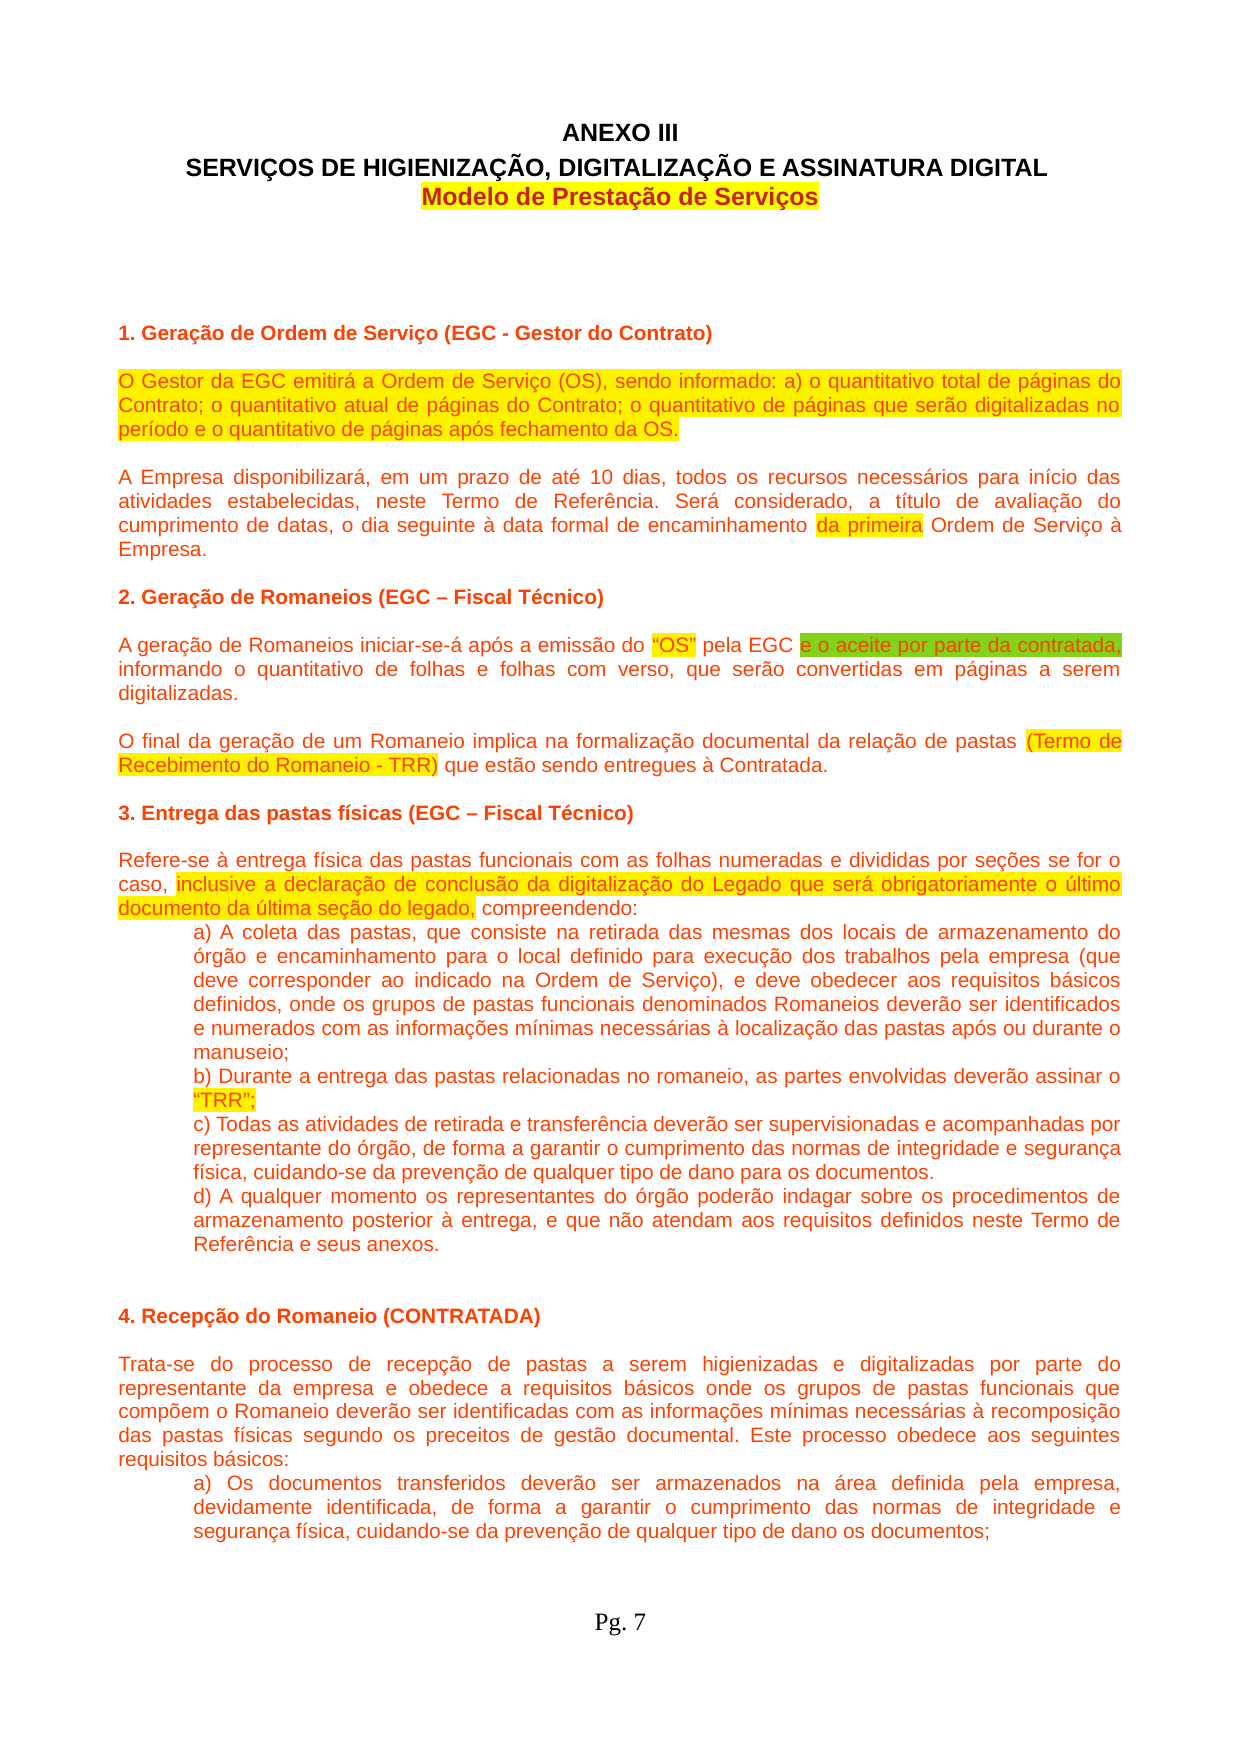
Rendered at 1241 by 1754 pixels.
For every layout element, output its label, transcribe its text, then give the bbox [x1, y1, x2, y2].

text c) Todas as atividades de retirada e transferência deverão ser supervisionadas e acompanhadas por representante do órgão, de forma a garantir o cumprimento das normas de integridade e segurança física, cuidando-se da prevenção de qualquer tipo de dano para os documentos. [193, 1112, 1122, 1184]
text Refere-se à entrega física das pastas funcionais com as folhas numeradas e divididas por seções se for o caso, inclusive a declaração de conclusão da digitalização do Legado que será obrigatoriamente o último documento da última seção do legado, compreendendo: [118, 848, 1122, 920]
text Trata-se do processo de recepção de pastas a serem higienizadas e digitalizadas por parte do representante da empresa e obedece a requisitos básicos onde os grupos de pastas funcionais que compõem o Romaneio deverão ser identificadas com as informações mínimas necessárias à recomposição das pastas físicas segundo os preceitos de gestão documental. Este processo obedece aos seguintes requisitos básicos: [118, 1351, 1122, 1471]
text b) Durante a entrega das pastas relacionadas no romaneio, as partes envolvidas deverão assinar o “TRR”; [193, 1064, 1122, 1112]
text a) A coleta das pastas, que consiste na retirada das mesmas dos locais de armazenamento do órgão e encaminhamento para o local definido para execução dos trabalhos pela empresa (que deve corresponder ao indicado na Ordem de Serviço), e deve obedecer aos requisitos básicos definidos, onde os grupos de pastas funcionais denominados Romaneios deverão ser identificados e numerados com as informações mínimas necessárias à localização das pastas após ou durante o manuseio; [193, 920, 1122, 1064]
text a) Os documentos transferidos deverão ser armazenados na área definida pela empresa, devidamente identificada, de forma a garantir o cumprimento das normas de integridade e segurança física, cuidando-se da prevenção de qualquer tipo de dano os documentos; [193, 1471, 1122, 1543]
text 1. Geração de Ordem de Serviço (EGC - Gestor do Contrato) [118, 321, 1122, 345]
text 2. Geração de Romaneios (EGC – Fiscal Técnico) [118, 585, 1122, 609]
text A geração de Romaneios iniciar-se-á após a emissão do “OS” pela EGC e o aceite por parte da contratada, informando o quantitativo de folhas e folhas com verso, que serão convertidas em páginas a serem digitalizadas. [118, 633, 1122, 704]
text A Empresa disponibilizará, em um prazo de até 10 dias, todos os recursos necessários para início das atividades estabelecidas, neste Termo de Referência. Será considerado, a título de avaliação do cumprimento de datas, o dia seguinte à data formal de encaminhamento da primeira Ordem de Serviço à Empresa. [118, 465, 1122, 561]
text 4. Recepção do Romaneio (CONTRATADA) [118, 1303, 1122, 1327]
text d) A qualquer momento os representantes do órgão poderão indagar sobre os procedimentos de armazenamento posterior à entrega, e que não atendam aos requisitos definidos neste Termo de Referência e seus anexos. [193, 1184, 1122, 1256]
text O Gestor da EGC emitirá a Ordem de Serviço (OS), sendo informado: a) o quantitativo total de páginas do Contrato; o quantitativo atual de páginas do Contrato; o quantitativo de páginas que serão digitalizadas no período e o quantitativo de páginas após fechamento da OS. [118, 369, 1122, 441]
text O final da geração de um Romaneio implica na formalização documental da relação de pastas (Termo de Recebimento do Romaneio - TRR) que estão sendo entregues à Contratada. [118, 728, 1122, 776]
text 3. Entrega das pastas físicas (EGC – Fiscal Técnico) [118, 800, 1122, 824]
